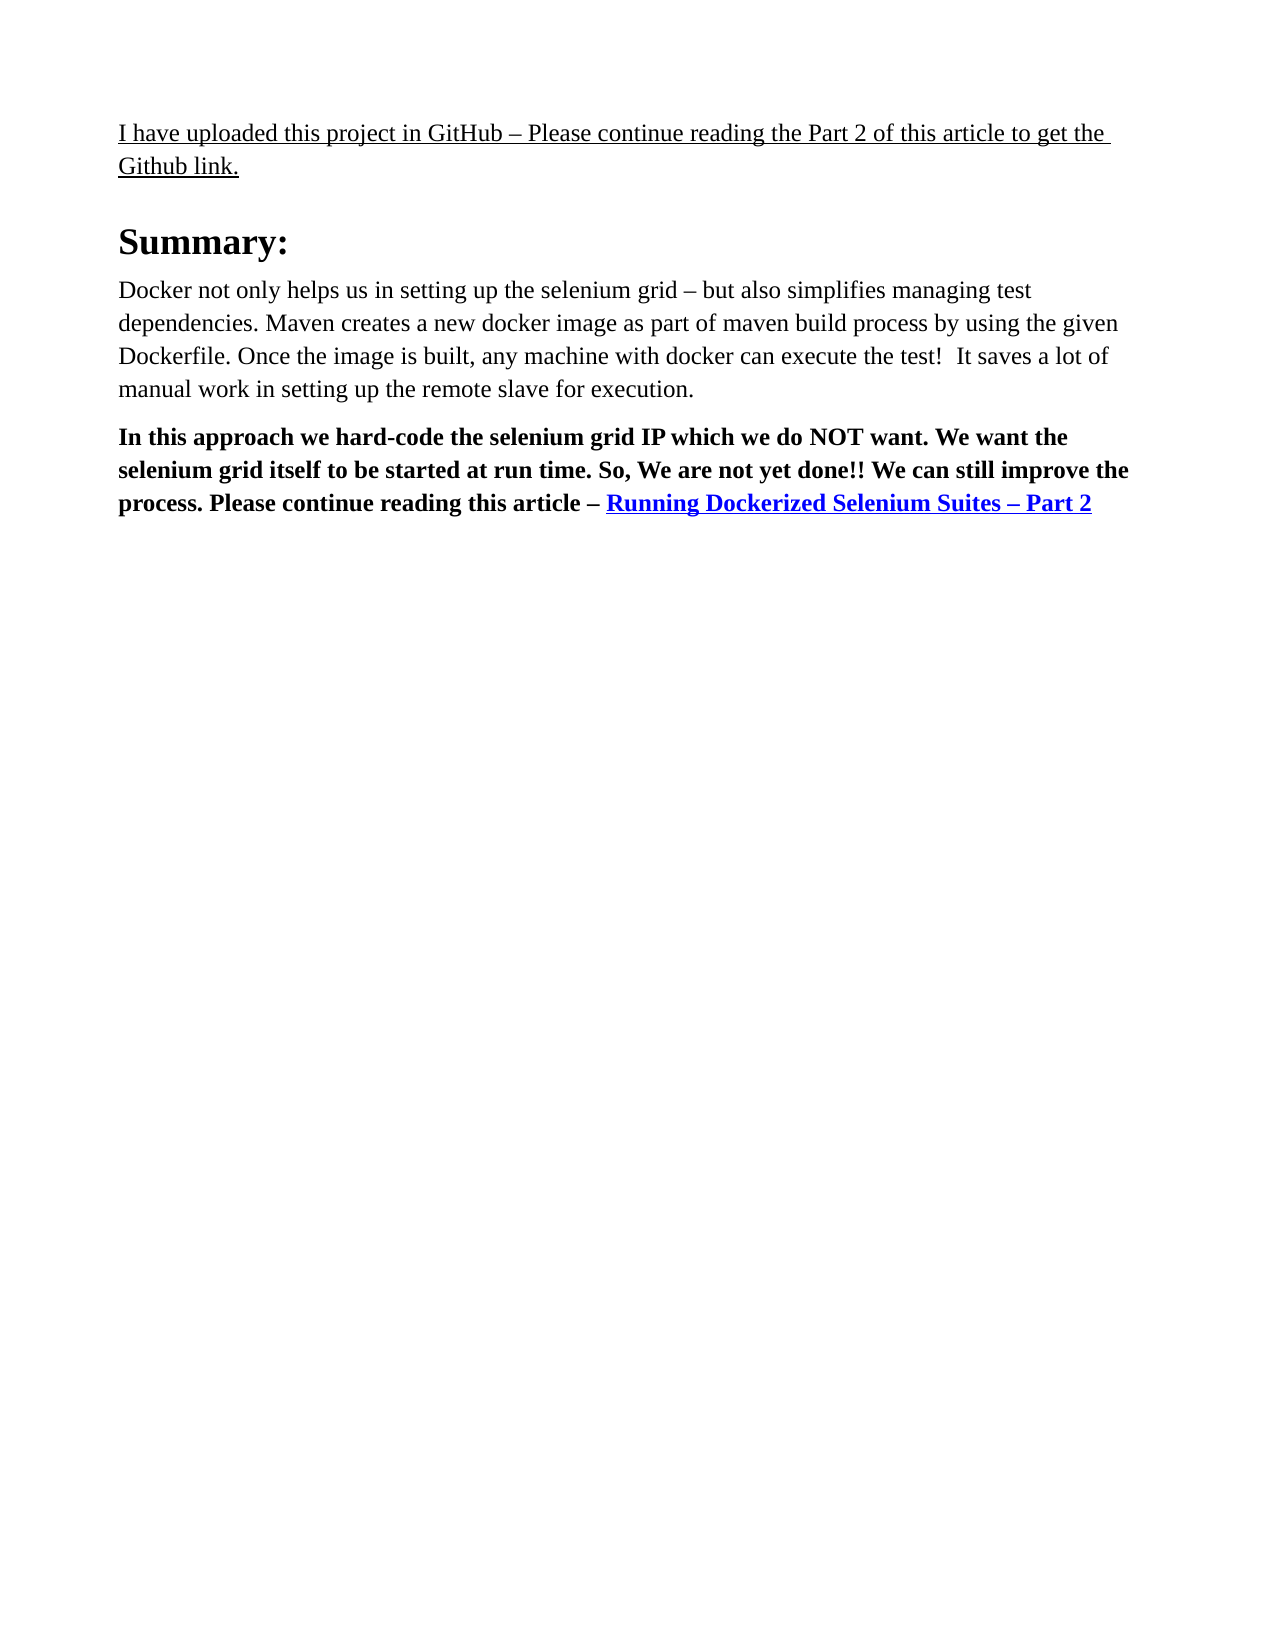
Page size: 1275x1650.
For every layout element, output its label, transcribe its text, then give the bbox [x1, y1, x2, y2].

subtitle Summary: [118, 219, 1157, 263]
text I have uploaded this project in GitHub – Please continue reading the Part 2 of this article to get the Github link. [118, 118, 1157, 180]
text In this approach we hard-code the selenium grid IP which we do NOT want. We want the selenium grid itself to be started at run time. So, We are not yet done!! We can still improve the process. Please continue reading this article – Running Dockerized Selenium Suites – Part 2 [118, 422, 1157, 517]
text Docker not only helps us in setting up the selenium grid – but also simplifies managing test dependencies. Maven creates a new docker image as part of maven build process by using the given Dockerfile. Once the image is built, any machine with docker can execute the test! It saves a lot of manual work in setting up the remote slave for execution. [118, 275, 1157, 403]
